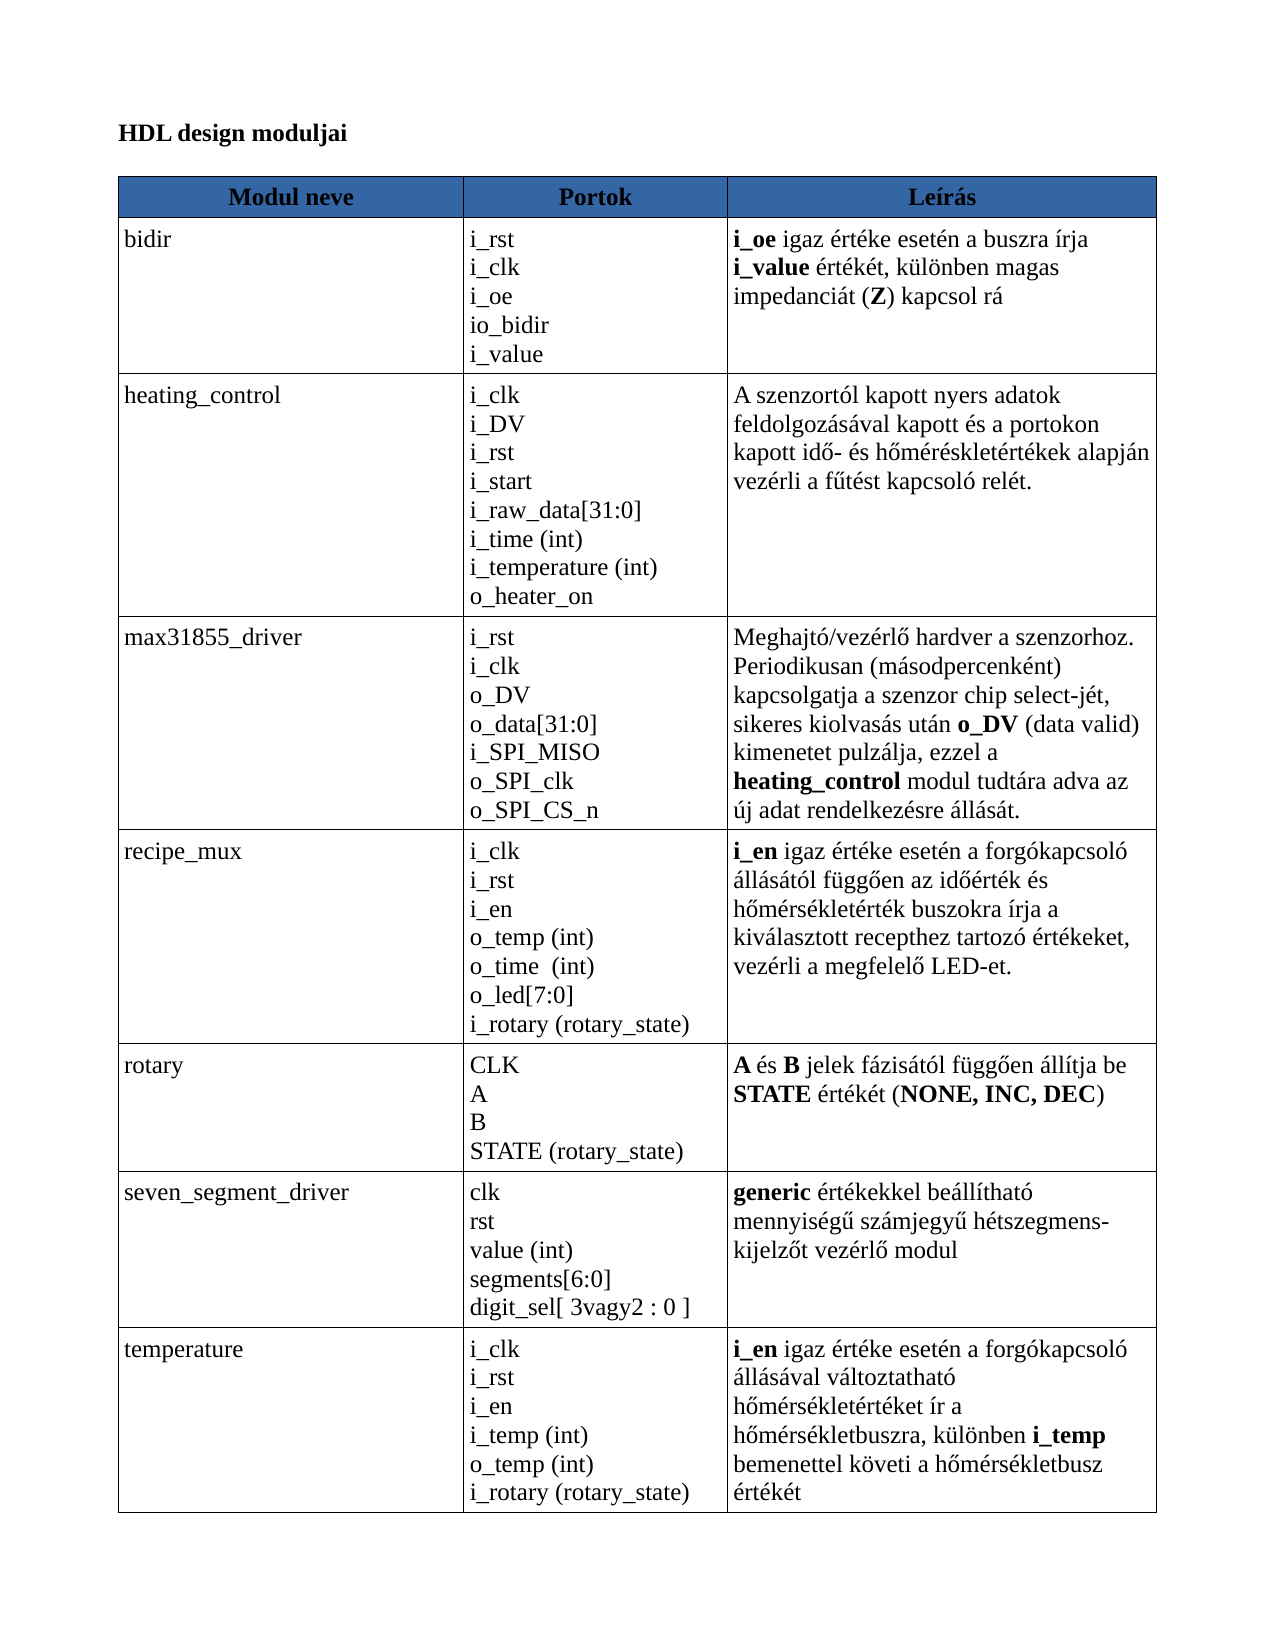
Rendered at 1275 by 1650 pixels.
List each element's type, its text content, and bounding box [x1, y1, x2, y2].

table_cell seven_segment_driver [119, 1172, 463, 1327]
table_header Portok [464, 177, 727, 217]
table_cell A szenzortól kapott nyers adatok feldolgozásával kapott és a portokon kapott idő- és hőméréskletértékek alapján vezérli a fűtést kapcsoló relét. [728, 374, 1156, 616]
table_cell A és B jelek fázisától függően állítja be STATE értékét (NONE, INC, DEC) [728, 1044, 1156, 1171]
table_cell i_clk i_DV i_rst i_start i_raw_data[31:0] i_time (int) i_temperature (int) o_heater_on [464, 374, 727, 616]
table_cell i_en igaz értéke esetén a forgókapcsoló állásától függően az időérték és hőmérsékletérték buszokra írja a kiválasztott recepthez tartozó értékeket, vezérli a megfelelő LED-et. [728, 830, 1156, 1043]
table_cell i_en igaz értéke esetén a forgókapcsoló állásával változtatható hőmérsékletértéket ír a hőmérsékletbuszra, különben i_temp bemenettel követi a hőmérsékletbusz értékét [728, 1328, 1156, 1512]
table_cell clk rst value (int) segments[6:0] digit_sel[ 3vagy2 : 0 ] [464, 1172, 727, 1327]
table_cell i_rst i_clk o_DV o_data[31:0] i_SPI_MISO o_SPI_clk o_SPI_CS_n [464, 617, 727, 829]
table_cell i_oe igaz értéke esetén a buszra írja i_value értékét, különben magas impedanciát (Z) kapcsol rá [728, 218, 1156, 373]
table_header Modul neve [119, 177, 463, 217]
table_cell i_clk i_rst i_en o_temp (int) o_time (int) o_led[7:0] i_rotary (rotary_state) [464, 830, 727, 1043]
table_header Leírás [728, 177, 1156, 217]
table_cell heating_control [119, 374, 463, 616]
table_cell bidir [119, 218, 463, 373]
table_cell i_rst i_clk i_oe io_bidir i_value [464, 218, 727, 373]
text HDL design moduljai [118, 118, 1157, 147]
table_cell i_clk i_rst i_en i_temp (int) o_temp (int) i_rotary (rotary_state) [464, 1328, 727, 1512]
table_cell temperature [119, 1328, 463, 1512]
table_cell rotary [119, 1044, 463, 1171]
table_cell recipe_mux [119, 830, 463, 1043]
table_cell max31855_driver [119, 617, 463, 829]
table_cell Meghajtó/vezérlő hardver a szenzorhoz. Periodikusan (másodpercenként) kapcsolgatja a szenzor chip select-jét, sikeres kiolvasás után o_DV (data valid) kimenetet pulzálja, ezzel a heating_control modul tudtára adva az új adat rendelkezésre állását. [728, 617, 1156, 829]
table_cell CLK A B STATE (rotary_state) [464, 1044, 727, 1171]
table_cell generic értékekkel beállítható mennyiségű számjegyű hétszegmens-kijelzőt vezérlő modul [728, 1172, 1156, 1327]
